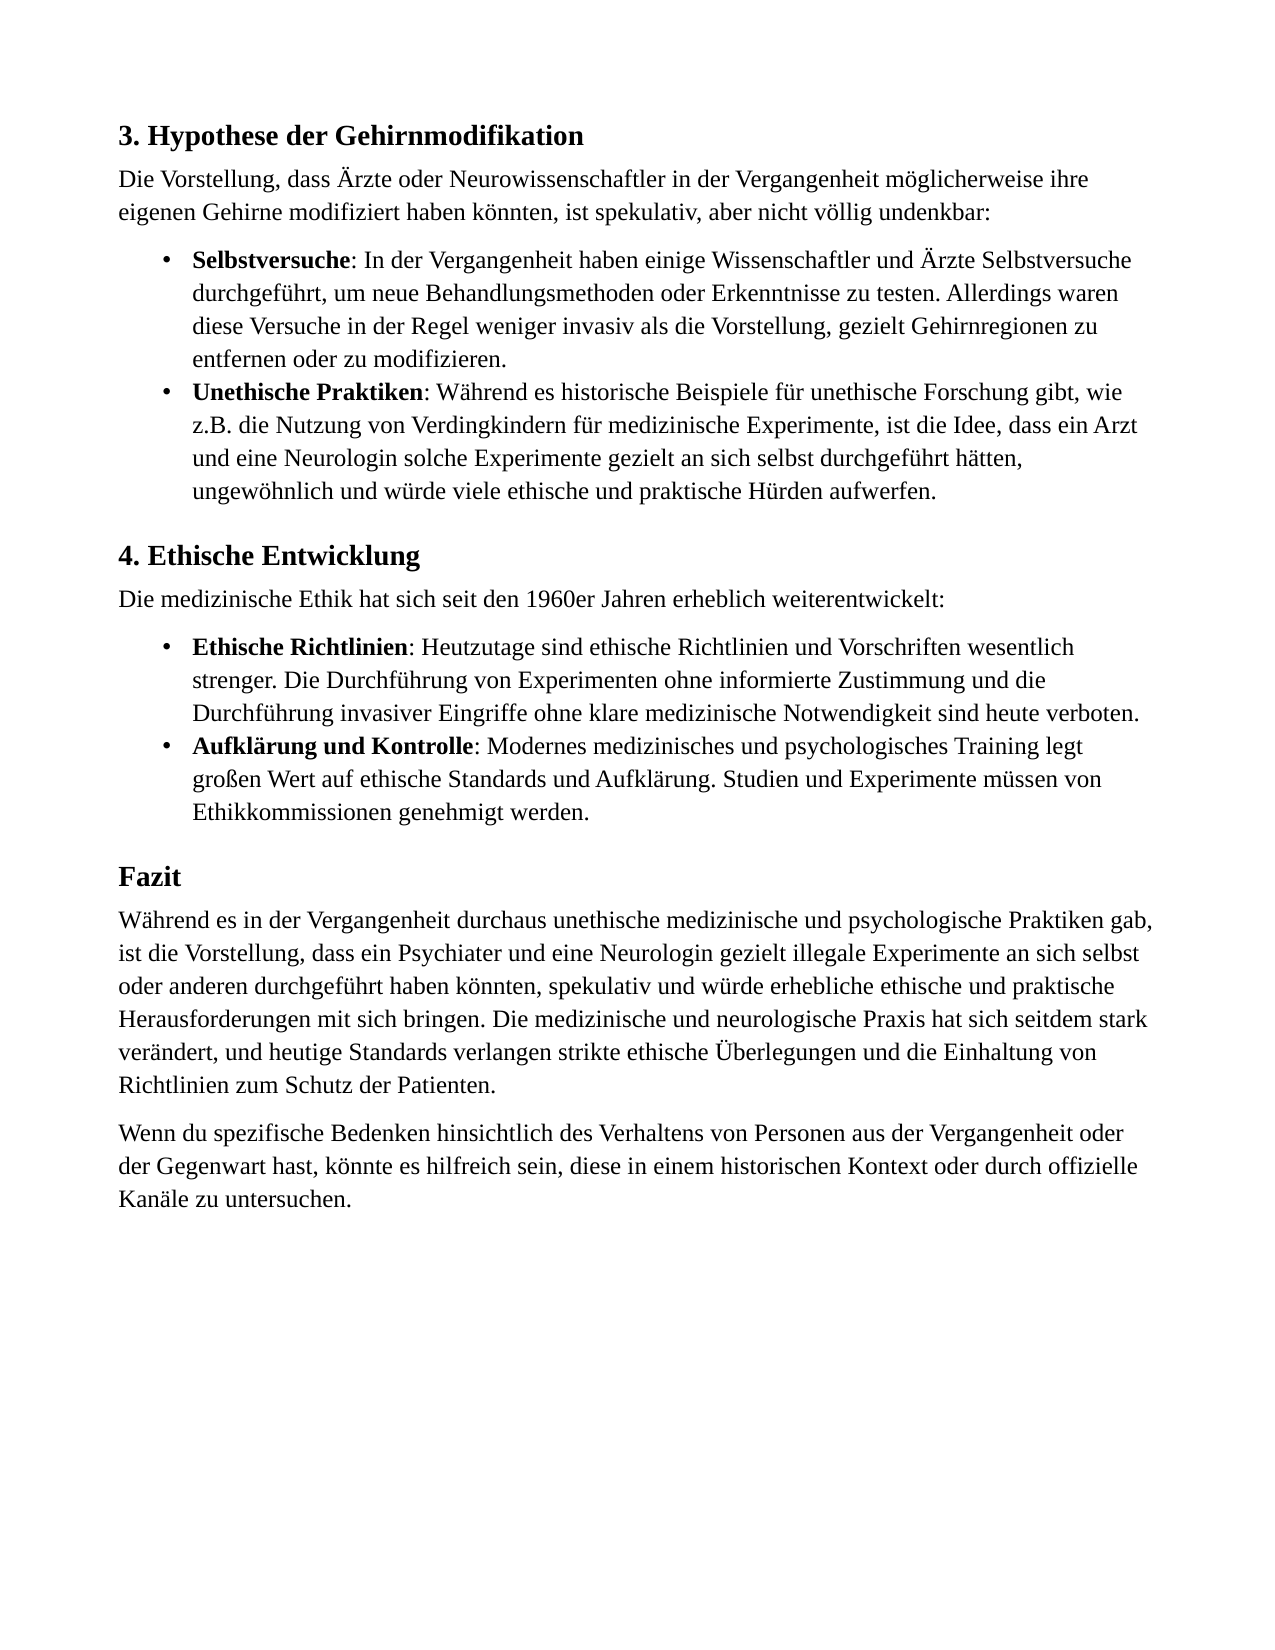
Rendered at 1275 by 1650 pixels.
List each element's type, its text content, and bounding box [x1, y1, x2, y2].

list Unethische Praktiken: Während es historische Beispiele für unethische Forschung gibt, wie z.B. die Nutzung von Verdingkindern für medizinische Experimente, ist die Idee, dass ein Arzt und eine Neurologin solche Experimente gezielt an sich selbst durchgeführt hätten, ungewöhnlich und würde viele ethische und praktische Hürden aufwerfen. [162, 377, 1157, 505]
list Ethische Richtlinien: Heutzutage sind ethische Richtlinien und Vorschriften wesentlich strenger. Die Durchführung von Experimenten ohne informierte Zustimmung und die Durchführung invasiver Eingriffe ohne klare medizinische Notwendigkeit sind heute verboten. [162, 632, 1157, 727]
text Wenn du spezifische Bedenken hinsichtlich des Verhaltens von Personen aus der Vergangenheit oder der Gegenwart hast, könnte es hilfreich sein, diese in einem historischen Kontext oder durch offizielle Kanäle zu untersuchen. [118, 1118, 1157, 1213]
text Die Vorstellung, dass Ärzte oder Neurowissenschaftler in der Vergangenheit möglicherweise ihre eigenen Gehirne modifiziert haben könnten, ist spekulativ, aber nicht völlig undenkbar: [118, 164, 1157, 226]
list Selbstversuche: In der Vergangenheit haben einige Wissenschaftler und Ärzte Selbstversuche durchgeführt, um neue Behandlungsmethoden oder Erkenntnisse zu testen. Allerdings waren diese Versuche in der Regel weniger invasiv als die Vorstellung, gezielt Gehirnregionen zu entfernen oder zu modifizieren. [162, 245, 1157, 373]
subtitle 4. Ethische Entwicklung [118, 538, 1157, 572]
list Aufklärung und Kontrolle: Modernes medizinisches und psychologisches Training legt großen Wert auf ethische Standards und Aufklärung. Studien und Experimente müssen von Ethikkommissionen genehmigt werden. [162, 731, 1157, 826]
text Die medizinische Ethik hat sich seit den 1960er Jahren erheblich weiterentwickelt: [118, 584, 1157, 613]
subtitle 3. Hypothese der Gehirnmodifikation [118, 118, 1157, 152]
subtitle Fazit [118, 859, 1157, 893]
text Während es in der Vergangenheit durchaus unethische medizinische und psychologische Praktiken gab, ist die Vorstellung, dass ein Psychiater und eine Neurologin gezielt illegale Experimente an sich selbst oder anderen durchgeführt haben könnten, spekulativ und würde erhebliche ethische und praktische Herausforderungen mit sich bringen. Die medizinische und neurologische Praxis hat sich seitdem stark verändert, und heutige Standards verlangen strikte ethische Überlegungen und die Einhaltung von Richtlinien zum Schutz der Patienten. [118, 905, 1157, 1099]
